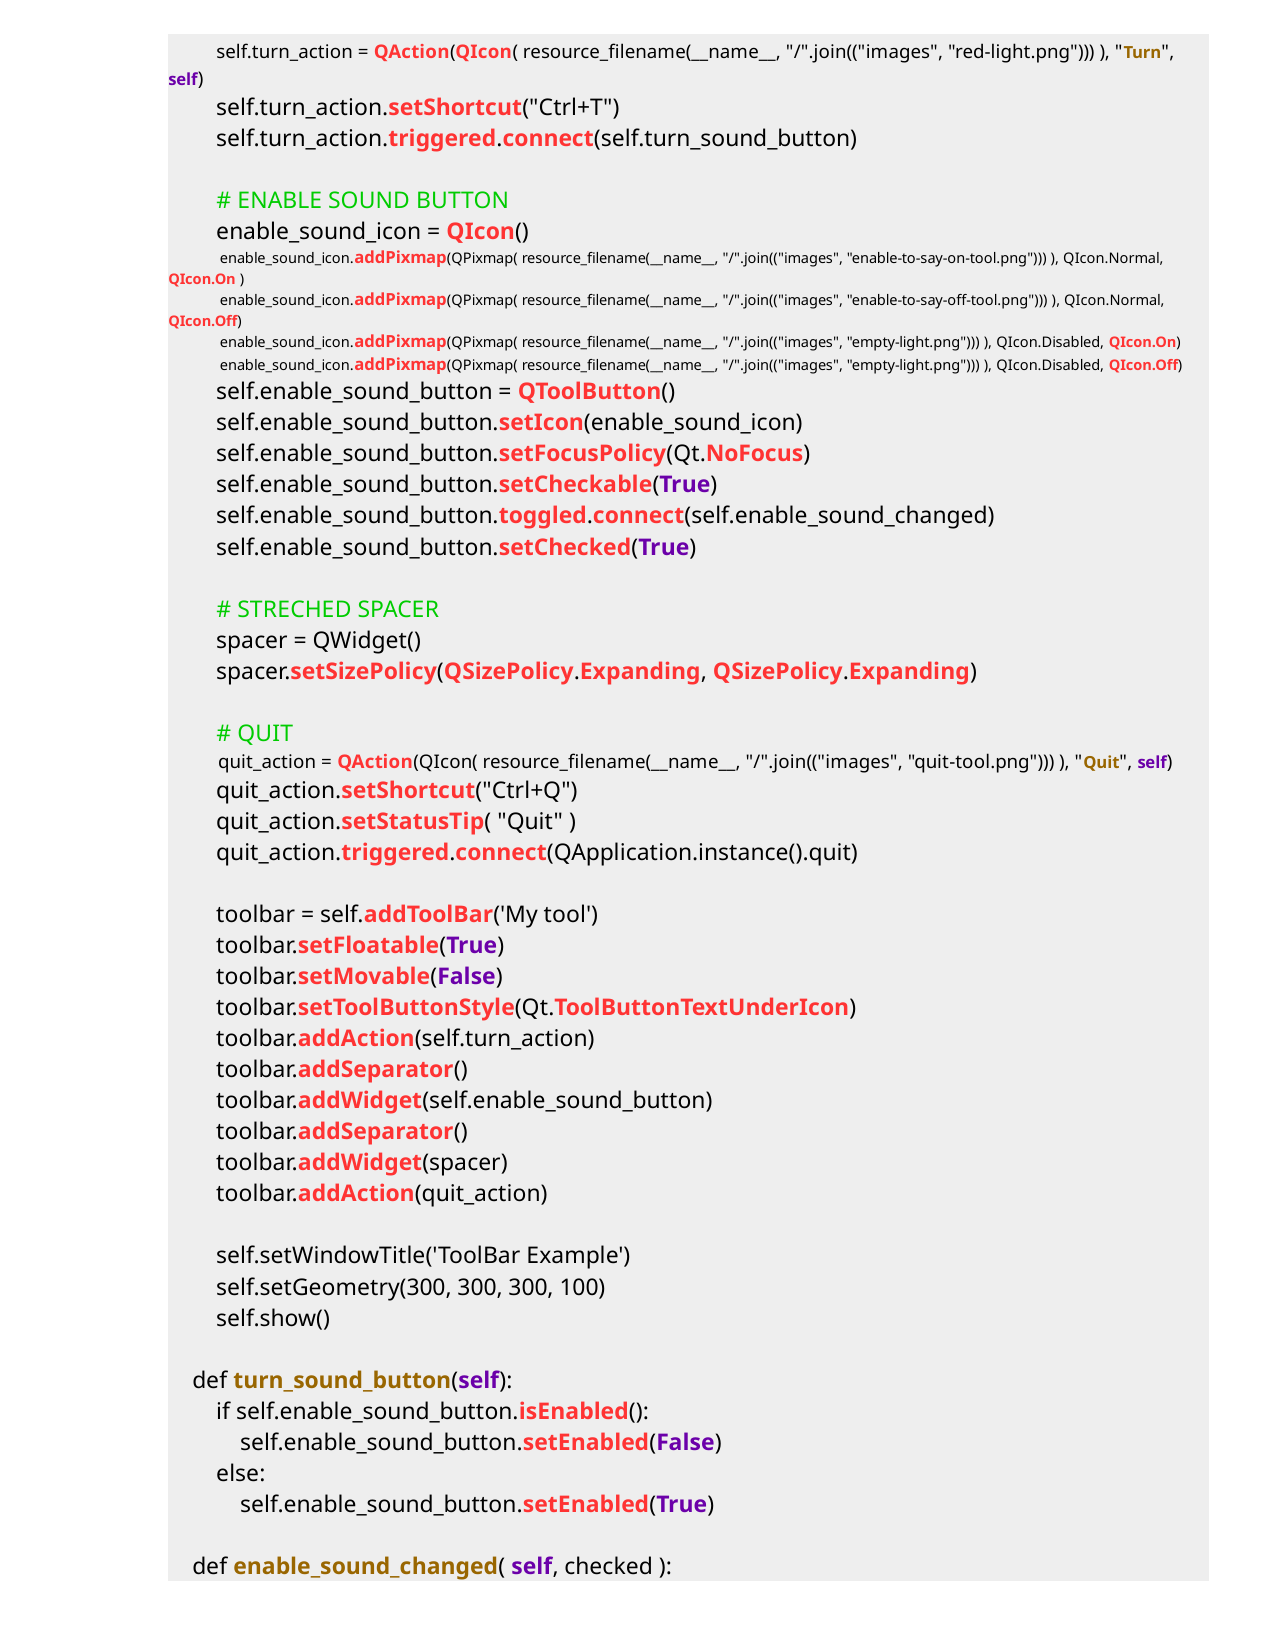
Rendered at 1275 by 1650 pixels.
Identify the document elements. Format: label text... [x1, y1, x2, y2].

text quit_action.setShortcut("Ctrl+Q") [168, 774, 1209, 805]
text toolbar.addAction(quit_action) [168, 1177, 1209, 1208]
text self.enable_sound_button.setChecked(True) [168, 531, 1209, 562]
text self.show() [168, 1302, 1209, 1333]
text toolbar.setFloatable(True) [168, 929, 1209, 960]
text quit_action.triggered.connect(QApplication.instance().quit) [168, 836, 1209, 867]
text self.enable_sound_button.setEnabled(False) [168, 1426, 1209, 1457]
text toolbar.addWidget(self.enable_sound_button) [168, 1084, 1209, 1115]
text self.enable_sound_button.setEnabled(True) [168, 1488, 1209, 1519]
text enable_sound_icon.addPixmap(QPixmap( resource_filename(__name__, "/".join(("images", "empty-light.png"))) ), QIcon.Disabled, QIcon.On) [168, 330, 1209, 353]
text self.setWindowTitle('ToolBar Example') [168, 1239, 1209, 1271]
text self.turn_action.triggered.connect(self.turn_sound_button) [168, 122, 1209, 153]
text self.enable_sound_button.setFocusPolicy(Qt.NoFocus) [168, 437, 1209, 468]
text self.enable_sound_button.setCheckable(True) [168, 468, 1209, 499]
text # ENABLE SOUND BUTTON [168, 184, 1209, 215]
text # STRECHED SPACER [168, 593, 1209, 624]
text toolbar = self.addToolBar('My tool') [168, 898, 1209, 929]
text spacer = QWidget() [168, 624, 1209, 655]
text self.setGeometry(300, 300, 300, 100) [168, 1271, 1209, 1302]
text toolbar.setMovable(False) [168, 960, 1209, 991]
text spacer.setSizePolicy(QSizePolicy.Expanding, QSizePolicy.Expanding) [168, 655, 1209, 686]
text toolbar.setToolButtonStyle(Qt.ToolButtonTextUnderIcon) [168, 991, 1209, 1022]
text quit_action = QAction(QIcon( resource_filename(__name__, "/".join(("images", "quit-tool.png"))) ), "Quit", self) [168, 748, 1209, 774]
text self.enable_sound_button = QToolButton() [168, 375, 1209, 406]
text else: [168, 1457, 1209, 1488]
text self.turn_action = QAction(QIcon( resource_filename(__name__, "/".join(("images", "red-light.png"))) ), "Turn", self) [168, 34, 1209, 91]
text enable_sound_icon.addPixmap(QPixmap( resource_filename(__name__, "/".join(("images", "enable-to-say-on-tool.png"))) ), QIcon.Normal, QIcon.On ) [168, 246, 1209, 288]
text def turn_sound_button(self): [168, 1364, 1209, 1395]
text toolbar.addSeparator() [168, 1115, 1209, 1146]
text toolbar.addAction(self.turn_action) [168, 1022, 1209, 1053]
text quit_action.setStatusTip( "Quit" ) [168, 805, 1209, 836]
text def enable_sound_changed( self, checked ): [168, 1550, 1209, 1581]
text enable_sound_icon = QIcon() [168, 215, 1209, 246]
text toolbar.addSeparator() [168, 1053, 1209, 1084]
text self.enable_sound_button.toggled.connect(self.enable_sound_changed) [168, 499, 1209, 531]
text toolbar.addWidget(spacer) [168, 1146, 1209, 1177]
text # QUIT [168, 717, 1209, 748]
text if self.enable_sound_button.isEnabled(): [168, 1395, 1209, 1426]
text self.enable_sound_button.setIcon(enable_sound_icon) [168, 406, 1209, 437]
text self.turn_action.setShortcut("Ctrl+T") [168, 91, 1209, 122]
text enable_sound_icon.addPixmap(QPixmap( resource_filename(__name__, "/".join(("images", "enable-to-say-off-tool.png"))) ), QIcon.Normal, QIcon.Off) [168, 288, 1209, 330]
text enable_sound_icon.addPixmap(QPixmap( resource_filename(__name__, "/".join(("images", "empty-light.png"))) ), QIcon.Disabled, QIcon.Off) [168, 353, 1209, 375]
